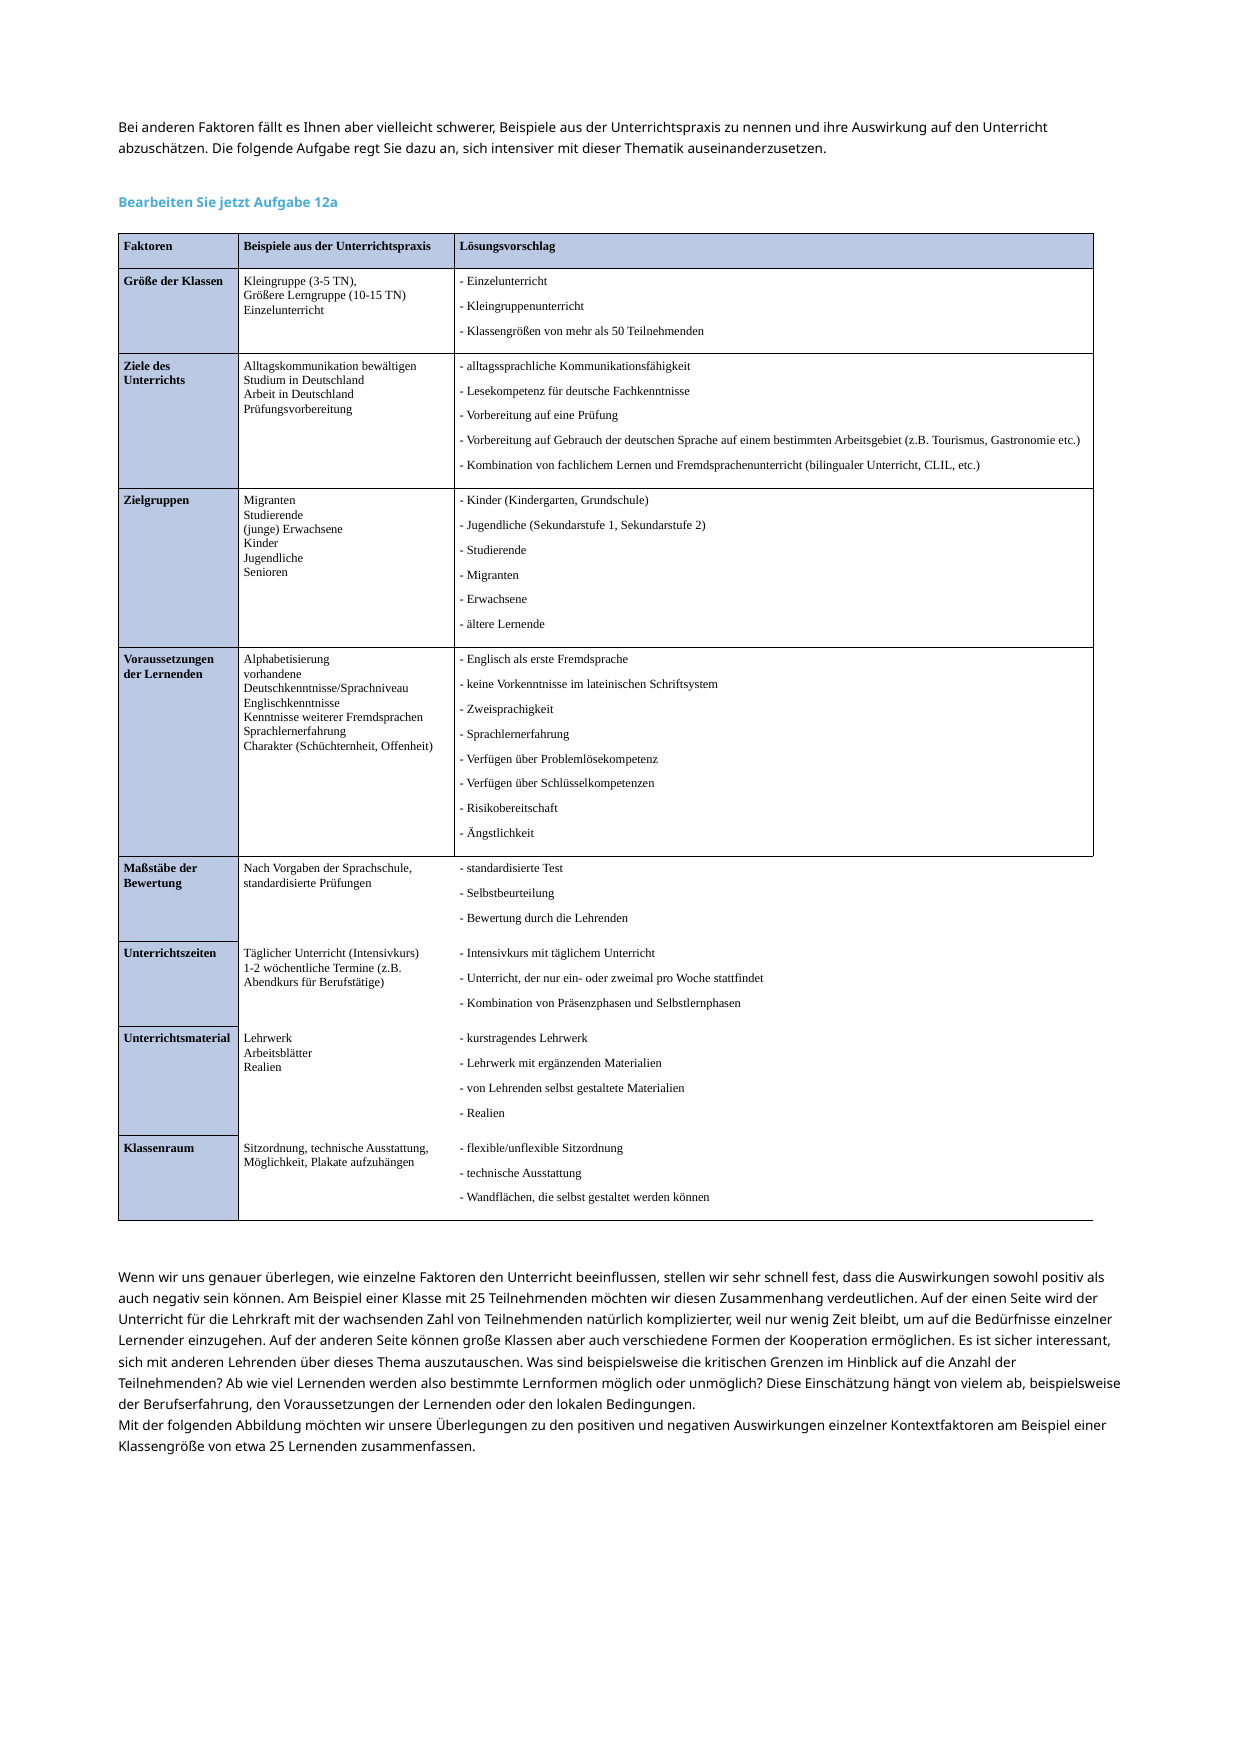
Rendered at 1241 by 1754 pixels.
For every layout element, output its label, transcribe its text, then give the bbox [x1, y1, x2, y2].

table_header Faktoren [119, 234, 238, 268]
table_cell - kurstragendes Lehrwerk - Lehrwerk mit ergänzenden Materialien - von Lehrenden selbst gestaltete Materialien - Realien [454, 1026, 1093, 1135]
table_cell Sitzordnung, technische Ausstattung, Möglichkeit, Plakate aufzuhängen [239, 1135, 454, 1220]
text Bei anderen Faktoren fällt es Ihnen aber vielleicht schwerer, Beispiele aus der Unterrichtspraxis zu nennen und ihre Auswirkung auf den Unterricht abzuschätzen. Die folgende Aufgabe regt Sie dazu an, sich intensiver mit dieser Thematik auseinanderzusetzen. [118, 118, 1122, 158]
table_cell Nach Vorgaben der Sprachschule, standardisierte Prüfungen [239, 857, 454, 941]
table_cell - Intensivkurs mit täglichem Unterricht - Unterricht, der nur ein- oder zweimal pro Woche stattfindet - Kombination von Präsenzphasen und Selbstlernphasen [454, 941, 1093, 1026]
table_cell Maßstäbe der Bewertung [119, 857, 238, 941]
table_cell Voraussetzungen der Lernenden [119, 648, 238, 856]
table_header Lösungsvorschlag [455, 234, 1093, 268]
table_cell Täglicher Unterricht (Intensivkurs) 1-2 wöchentliche Termine (z.B. Abendkurs für Berufstätige) [239, 941, 454, 1026]
table_cell - Englisch als erste Fremdsprache - keine Vorkenntnisse im lateinischen Schriftsystem - Zweisprachigkeit - Sprachlernerfahrung - Verfügen über Problemlösekompetenz - Verfügen über Schlüsselkompetenzen - Risikobereitschaft - Ängstlichkeit [455, 648, 1093, 856]
table_cell Zielgruppen [119, 489, 238, 647]
table_cell Größe der Klassen [119, 269, 238, 353]
table_cell Kleingruppe (3-5 TN), Größere Lerngruppe (10-15 TN) Einzelunterricht [239, 269, 454, 353]
table_header Beispiele aus der Unterrichtspraxis [239, 234, 454, 268]
table_cell Migranten Studierende (junge) Erwachsene Kinder Jugendliche Senioren [239, 489, 454, 647]
table_cell Ziele des Unterrichts [119, 354, 238, 488]
table_cell Unterrichtsmaterial [119, 1027, 238, 1135]
table_cell - standardisierte Test - Selbstbeurteilung - Bewertung durch die Lehrenden [454, 857, 1093, 941]
table_cell Alltagskommunikation bewältigen Studium in Deutschland Arbeit in Deutschland Prüfungsvorbereitung [239, 354, 454, 488]
text Bearbeiten Sie jetzt Aufgabe 12a [118, 193, 1122, 212]
table_cell - Einzelunterricht - Kleingruppenunterricht - Klassengrößen von mehr als 50 Teilnehmenden [455, 269, 1093, 353]
table_cell - flexible/unflexible Sitzordnung - technische Ausstattung - Wandflächen, die selbst gestaltet werden können [454, 1135, 1093, 1220]
text Wenn wir uns genauer überlegen, wie einzelne Faktoren den Unterricht beeinflussen, stellen wir sehr schnell fest, dass die Auswirkungen sowohl positiv als auch negativ sein können. Am Beispiel einer Klasse mit 25 Teilnehmenden möchten wir diesen Zusammenhang verdeutlichen. Auf der einen Seite wird der Unterricht für die Lehrkraft mit der wachsenden Zahl von Teilnehmenden natürlich komplizierter, weil nur wenig Zeit bleibt, um auf die Bedürfnisse einzelner Lernender einzugehen. Auf der anderen Seite können große Klassen aber auch verschiedene Formen der Kooperation ermöglichen. Es ist sicher interessant, sich mit anderen Lehrenden über dieses Thema auszutauschen. Was sind beispielsweise die kritischen Grenzen im Hinblick auf die Anzahl der Teilnehmenden? Ab wie viel Lernenden werden also bestimmte Lernformen möglich oder unmöglich? Diese Einschätzung hängt von vielem ab, beispielsweise der Berufserfahrung, den Voraussetzungen der Lernenden oder den lokalen Bedingungen. [118, 1268, 1122, 1413]
table_cell Alphabetisierung vorhandene Deutschkenntnisse/Sprachniveau Englischkenntnisse Kenntnisse weiterer Fremdsprachen Sprachlernerfahrung Charakter (Schüchternheit, Offenheit) [239, 648, 454, 856]
table_cell - alltagssprachliche Kommunikationsfähigkeit - Lesekompetenz für deutsche Fachkenntnisse - Vorbereitung auf eine Prüfung - Vorbereitung auf Gebrauch der deutschen Sprache auf einem bestimmten Arbeitsgebiet (z.B. Tourismus, Gastronomie etc.) - Kombination von fachlichem Lernen und Fremdsprachenunterricht (bilingualer Unterricht, CLIL, etc.) [455, 354, 1093, 488]
table_cell Lehrwerk Arbeitsblätter Realien [239, 1026, 454, 1135]
table_cell Klassenraum [119, 1136, 238, 1220]
table_cell - Kinder (Kindergarten, Grundschule) - Jugendliche (Sekundarstufe 1, Sekundarstufe 2) - Studierende - Migranten - Erwachsene - ältere Lernende [455, 489, 1093, 647]
text Mit der folgenden Abbildung möchten wir unsere Überlegungen zu den positiven und negativen Auswirkungen einzelner Kontextfaktoren am Beispiel einer Klassengröße von etwa 25 Lernenden zusammenfassen. [118, 1416, 1122, 1456]
table_cell Unterrichtszeiten [119, 942, 238, 1026]
